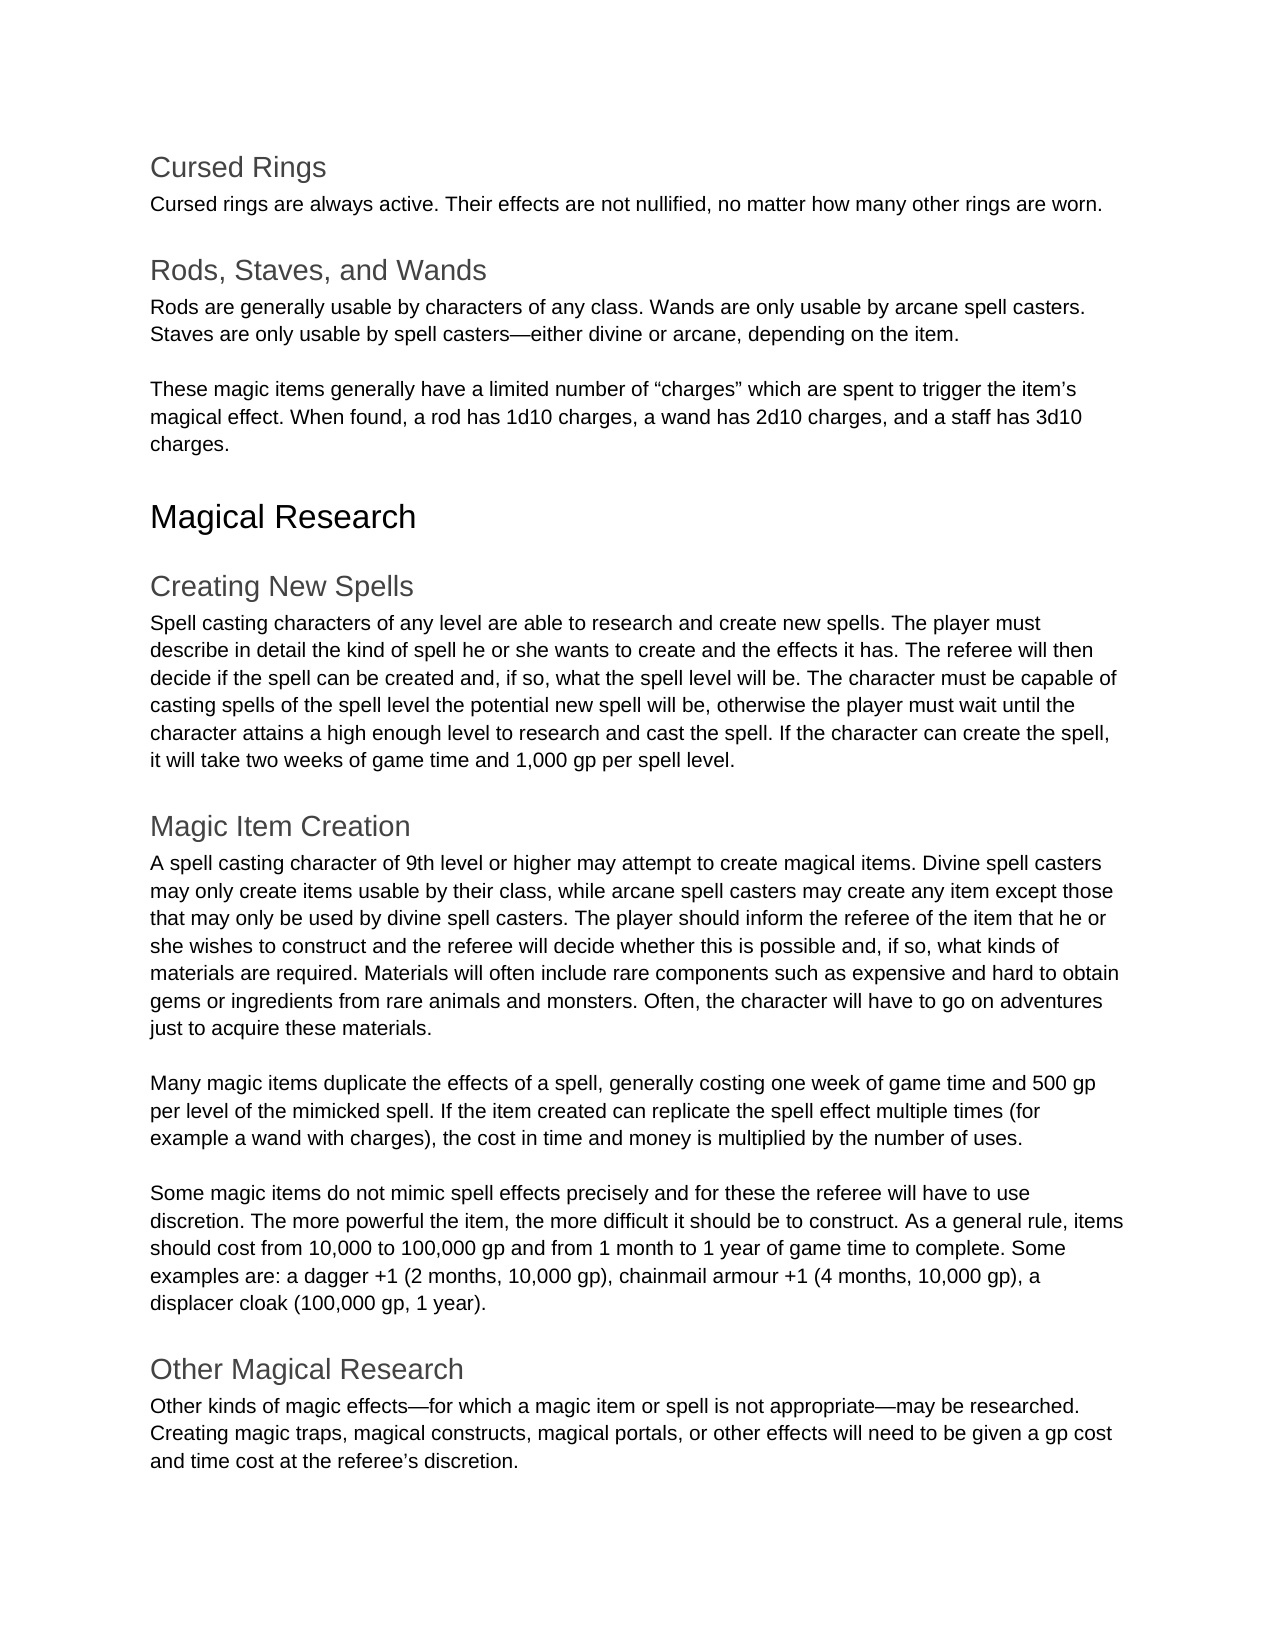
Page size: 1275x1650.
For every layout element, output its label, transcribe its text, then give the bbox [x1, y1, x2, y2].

text Other kinds of magic effects—for which a magic item or spell is not appropriate—may be researched. Creating magic traps, magical constructs, magical portals, or other effects will need to be given a gp cost and time cost at the referee’s discretion. [150, 1394, 1125, 1473]
text Cursed rings are always active. Their effects are not nullified, no matter how many other rings are worn. [150, 192, 1125, 216]
subtitle Magic Item Creation [150, 809, 1125, 843]
text These magic items generally have a limited number of “charges” which are spent to trigger the item’s magical effect. When found, a rod has 1d10 charges, a wand has 2d10 charges, and a staff has 3d10 charges. [150, 377, 1125, 456]
text A spell casting character of 9th level or higher may attempt to create magical items. Divine spell casters may only create items usable by their class, while arcane spell casters may create any item except those that may only be used by divine spell casters. The player should inform the referee of the item that he or she wishes to construct and the referee will decide whether this is possible and, if so, what kinds of materials are required. Materials will often include rare components such as expensive and hard to obtain gems or ingredients from rare animals and monsters. Often, the character will have to go on adventures just to acquire these materials. [150, 851, 1125, 1040]
subtitle Rods, Staves, and Wands [150, 253, 1125, 286]
text Rods are generally usable by characters of any class. Wands are only usable by arcane spell casters. Staves are only usable by spell casters—either divine or arcane, depending on the item. [150, 294, 1125, 346]
text Many magic items duplicate the effects of a spell, generally costing one week of game time and 500 gp per level of the mimicked spell. If the item created can replicate the spell effect multiple times (for example a wand with charges), the cost in time and money is multiplied by the number of uses. [150, 1071, 1125, 1150]
text Spell casting characters of any level are able to research and create new spells. The player must describe in detail the kind of spell he or she wants to create and the effects it has. The referee will then decide if the spell can be created and, if so, what the spell level will be. The character must be capable of casting spells of the spell level the potential new spell will be, otherwise the player must wait until the character attains a high enough level to research and cast the spell. If the character can create the spell, it will take two weeks of game time and 1,000 gp per spell level. [150, 611, 1125, 772]
text Some magic items do not mimic spell effects precisely and for these the referee will have to use discretion. The more powerful the item, the more difficult it should be to construct. As a general rule, items should cost from 10,000 to 100,000 gp and from 1 month to 1 year of game time to complete. Some examples are: a dagger +1 (2 months, 10,000 gp), chainmail armour +1 (4 months, 10,000 gp), a displacer cloak (100,000 gp, 1 year). [150, 1181, 1125, 1315]
subtitle Other Magical Research [150, 1352, 1125, 1385]
subtitle Magical Research [150, 497, 1125, 536]
subtitle Cursed Rings [150, 150, 1125, 183]
subtitle Creating New Spells [150, 569, 1125, 602]
